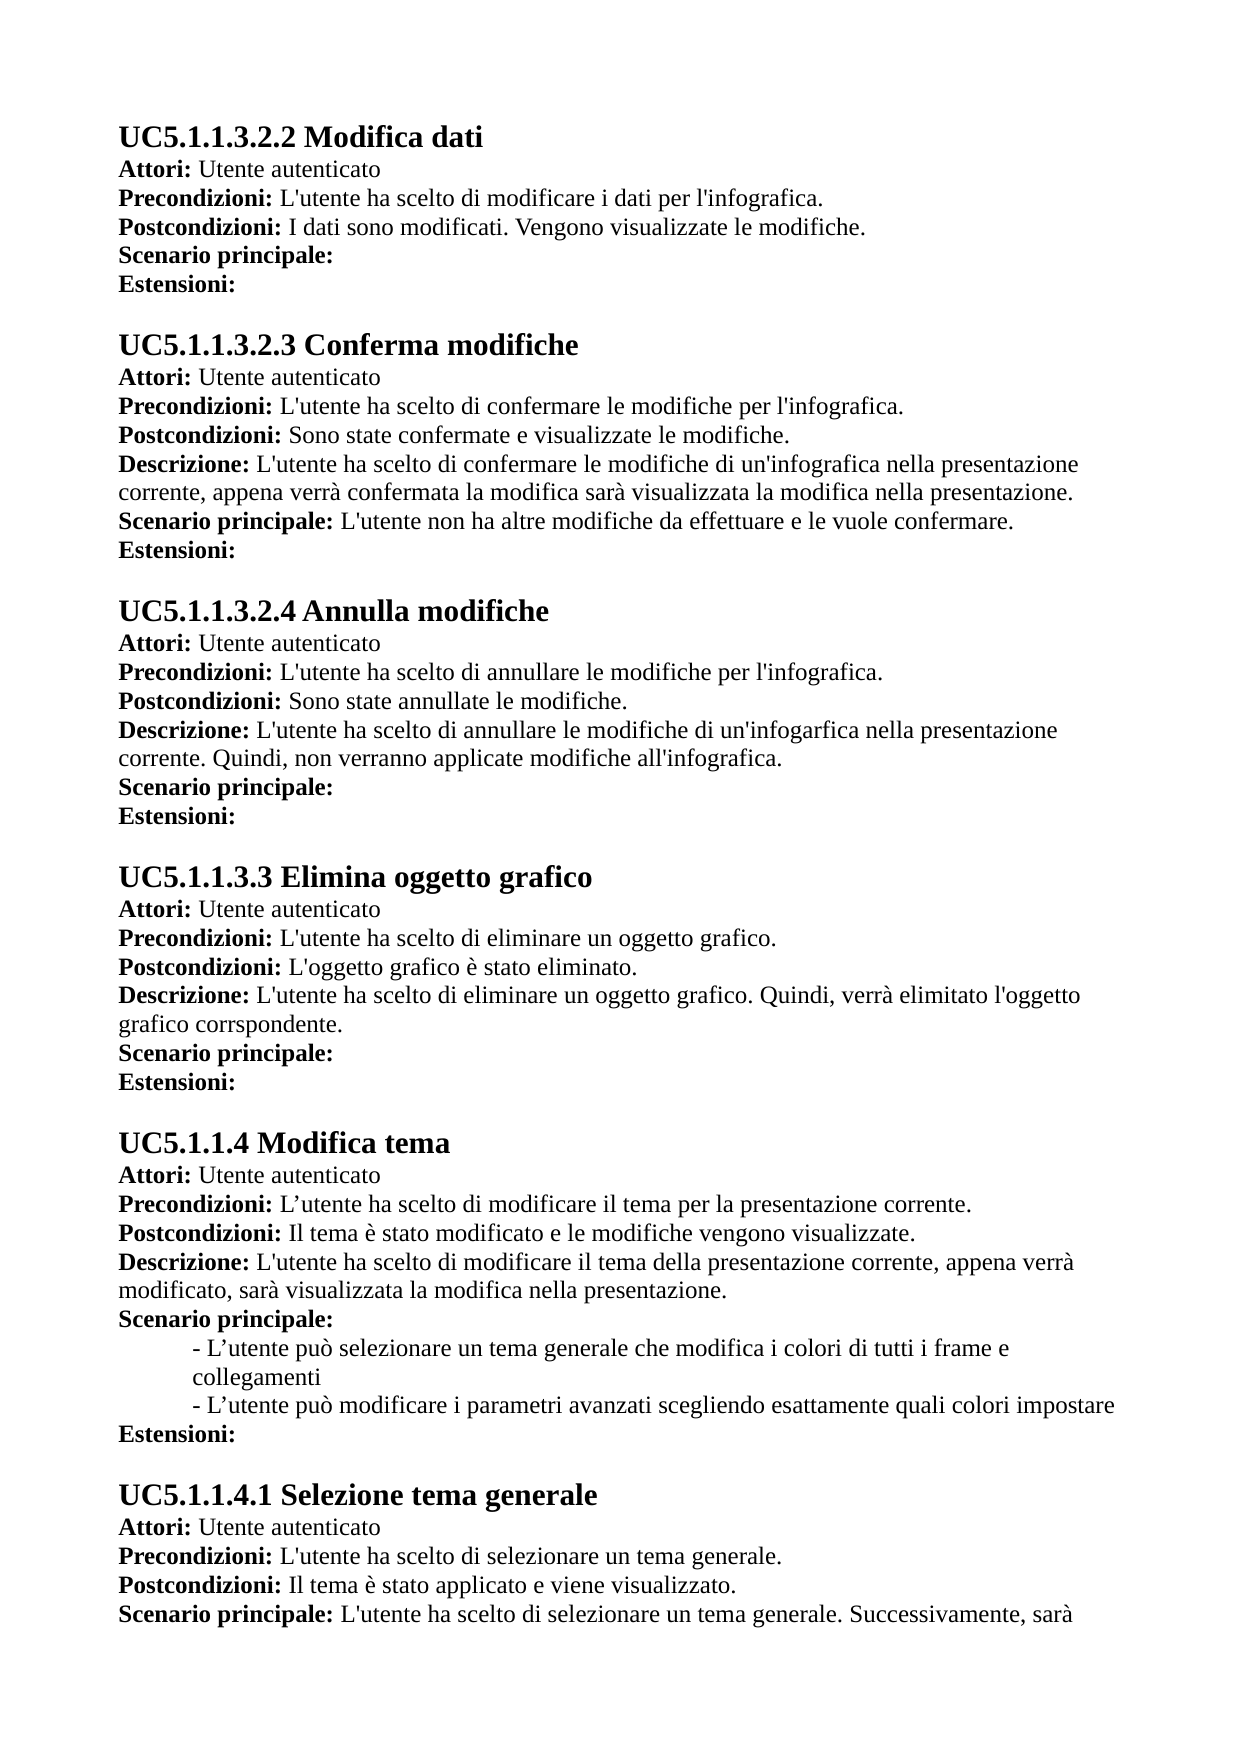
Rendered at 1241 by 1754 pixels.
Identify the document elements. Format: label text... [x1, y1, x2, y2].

text UC5.1.1.3.2.4 Annulla modifiche [118, 592, 1122, 628]
text Attori: Utente autenticato [118, 894, 1122, 923]
text Estensioni: [118, 1419, 1122, 1448]
text Estensioni: [118, 535, 1122, 564]
text Scenario principale: [118, 772, 1122, 801]
text Precondizioni: L’utente ha scelto di modificare il tema per la presentazione corrente. [118, 1189, 1122, 1218]
text Estensioni: [118, 269, 1122, 298]
text Precondizioni: L'utente ha scelto di eliminare un oggetto grafico. [118, 923, 1122, 952]
text Attori: Utente autenticato [118, 362, 1122, 391]
text - L’utente può selezionare un tema generale che modifica i colori di tutti i frame e collegamenti [192, 1333, 1122, 1390]
text Postcondizioni: Sono state confermate e visualizzate le modifiche. [118, 420, 1122, 449]
text Descrizione: L'utente ha scelto di confermare le modifiche di un'infografica nella presentazione corrente, appena verrà confermata la modifica sarà visualizzata la modifica nella presentazione. [118, 449, 1122, 506]
text Precondizioni: L'utente ha scelto di annullare le modifiche per l'infografica. [118, 657, 1122, 686]
text UC5.1.1.4.1 Selezione tema generale [118, 1477, 1122, 1512]
text UC5.1.1.3.2.2 Modifica dati [118, 118, 1122, 154]
text UC5.1.1.4 Modifica tema [118, 1124, 1122, 1160]
text Attori: Utente autenticato [118, 628, 1122, 657]
text UC5.1.1.3.3 Elimina oggetto grafico [118, 858, 1122, 894]
text Postcondizioni: Il tema è stato applicato e viene visualizzato. [118, 1570, 1122, 1599]
text Postcondizioni: Il tema è stato modificato e le modifiche vengono visualizzate. [118, 1218, 1122, 1247]
text Attori: Utente autenticato [118, 1512, 1122, 1541]
text Estensioni: [118, 801, 1122, 830]
text UC5.1.1.3.2.3 Conferma modifiche [118, 327, 1122, 362]
text Attori: Utente autenticato [118, 1160, 1122, 1189]
text - L’utente può modificare i parametri avanzati scegliendo esattamente quali colori impostare [192, 1390, 1122, 1419]
text Scenario principale: L'utente ha scelto di selezionare un tema generale. Successivamente, sarà [118, 1599, 1122, 1627]
text Scenario principale: [118, 1038, 1122, 1067]
text Estensioni: [118, 1067, 1122, 1096]
text Descrizione: L'utente ha scelto di eliminare un oggetto grafico. Quindi, verrà elimitato l'oggetto grafico corrspondente. [118, 981, 1122, 1038]
text Scenario principale: [118, 240, 1122, 269]
text Postcondizioni: I dati sono modificati. Vengono visualizzate le modifiche. [118, 212, 1122, 240]
text Scenario principale: [118, 1304, 1122, 1333]
text Descrizione: L'utente ha scelto di modificare il tema della presentazione corrente, appena verrà modificato, sarà visualizzata la modifica nella presentazione. [118, 1247, 1122, 1304]
text Scenario principale: L'utente non ha altre modifiche da effettuare e le vuole confermare. [118, 506, 1122, 535]
text Precondizioni: L'utente ha scelto di modificare i dati per l'infografica. [118, 183, 1122, 212]
text Precondizioni: L'utente ha scelto di confermare le modifiche per l'infografica. [118, 391, 1122, 420]
text Postcondizioni: L'oggetto grafico è stato eliminato. [118, 952, 1122, 981]
text Descrizione: L'utente ha scelto di annullare le modifiche di un'infogarfica nella presentazione corrente. Quindi, non verranno applicate modifiche all'infografica. [118, 715, 1122, 772]
text Precondizioni: L'utente ha scelto di selezionare un tema generale. [118, 1541, 1122, 1570]
text Postcondizioni: Sono state annullate le modifiche. [118, 686, 1122, 715]
text Attori: Utente autenticato [118, 154, 1122, 183]
